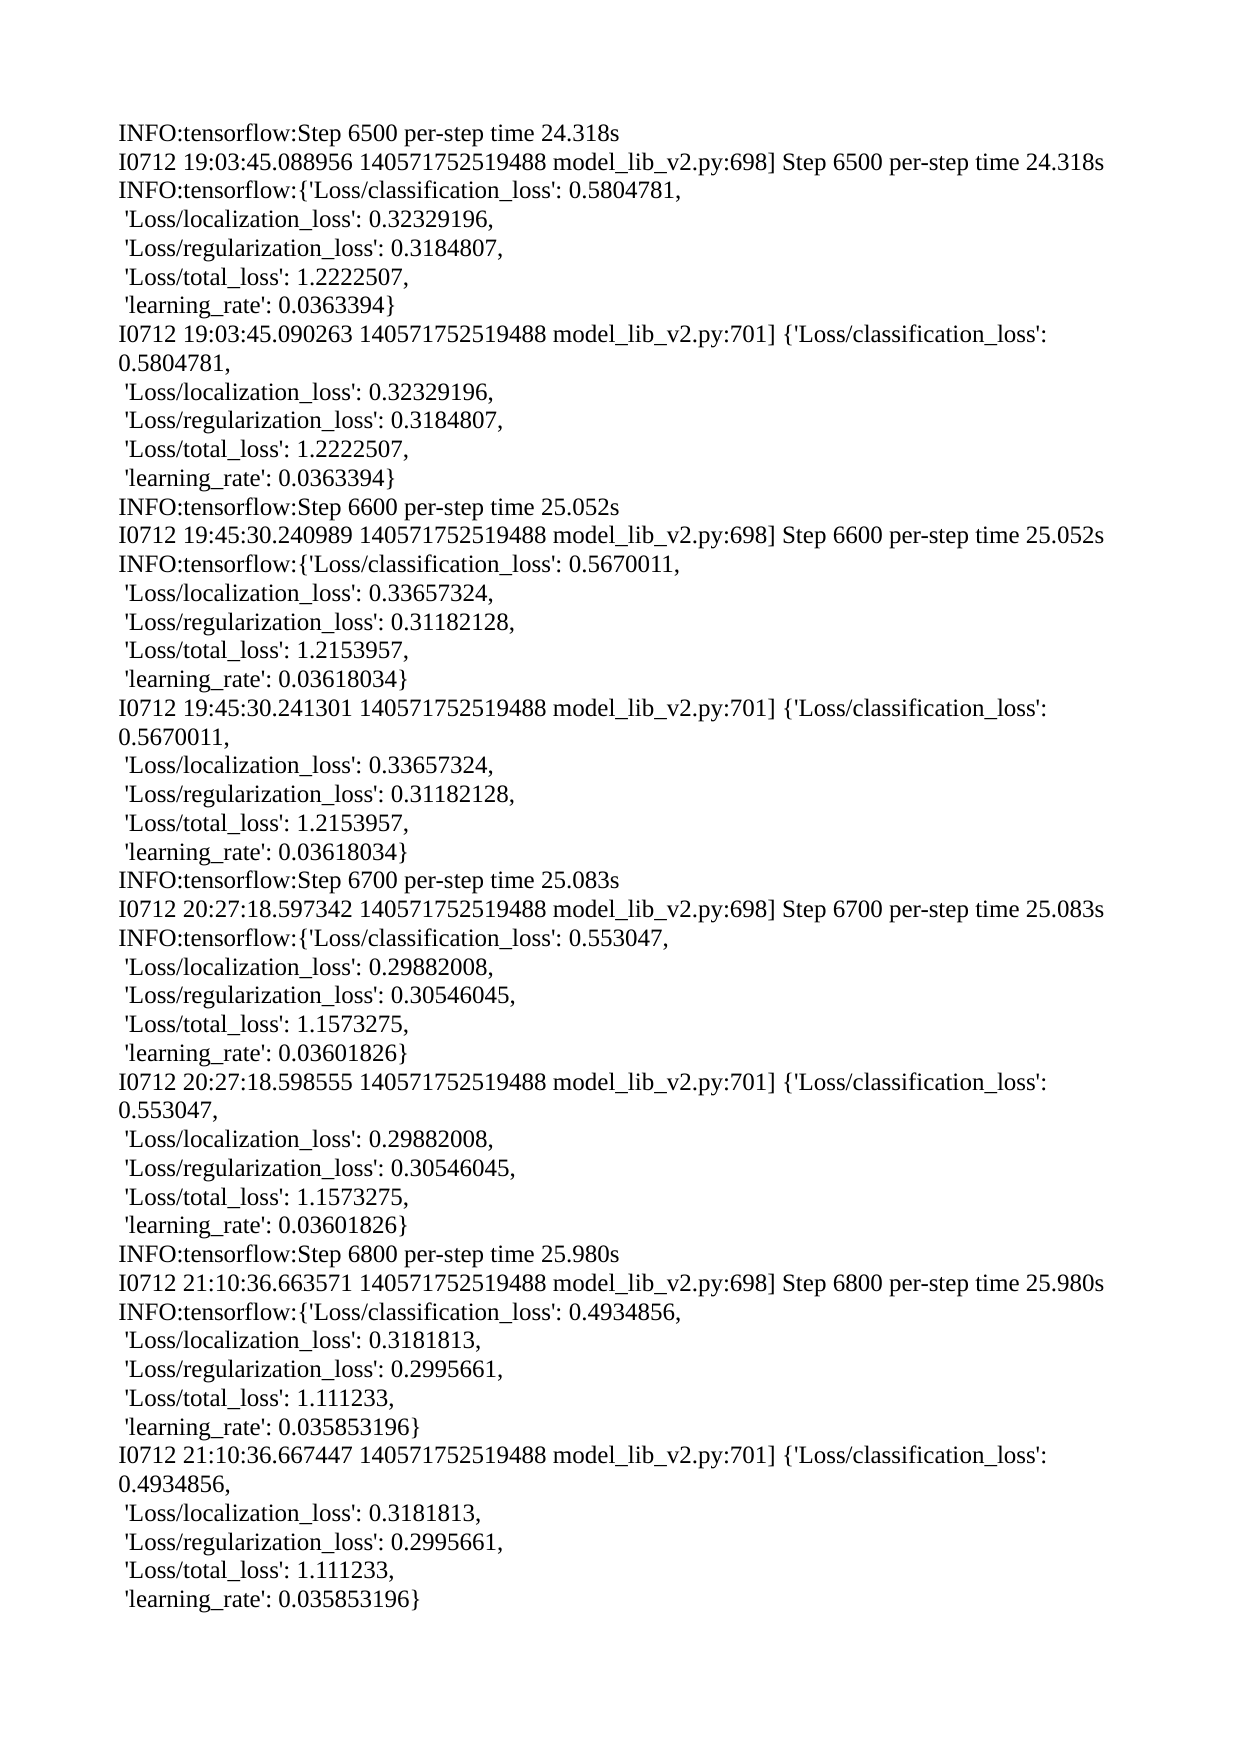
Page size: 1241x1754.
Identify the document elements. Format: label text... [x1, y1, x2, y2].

text 'Loss/total_loss': 1.2153957, [118, 808, 1122, 837]
text 'Loss/regularization_loss': 0.2995661, [118, 1354, 1122, 1383]
text 'Loss/total_loss': 1.2153957, [118, 636, 1122, 664]
text 'Loss/regularization_loss': 0.3184807, [118, 233, 1122, 262]
text INFO:tensorflow:{'Loss/classification_loss': 0.553047, [118, 923, 1122, 952]
text INFO:tensorflow:{'Loss/classification_loss': 0.5670011, [118, 549, 1122, 578]
text I0712 19:03:45.090263 140571752519488 model_lib_v2.py:701] {'Loss/classification_loss': 0.5804781, [118, 319, 1122, 377]
text 'learning_rate': 0.035853196} [118, 1584, 1122, 1613]
text 'Loss/localization_loss': 0.32329196, [118, 377, 1122, 406]
text 'Loss/total_loss': 1.2222507, [118, 434, 1122, 463]
text INFO:tensorflow:{'Loss/classification_loss': 0.4934856, [118, 1297, 1122, 1326]
text 'Loss/regularization_loss': 0.30546045, [118, 1153, 1122, 1182]
text I0712 19:03:45.088956 140571752519488 model_lib_v2.py:698] Step 6500 per-step time 24.318s [118, 147, 1122, 176]
text 'Loss/regularization_loss': 0.31182128, [118, 607, 1122, 636]
text I0712 20:27:18.597342 140571752519488 model_lib_v2.py:698] Step 6700 per-step time 25.083s [118, 894, 1122, 923]
text 'learning_rate': 0.0363394} [118, 463, 1122, 492]
text I0712 21:10:36.667447 140571752519488 model_lib_v2.py:701] {'Loss/classification_loss': 0.4934856, [118, 1441, 1122, 1498]
text 'learning_rate': 0.035853196} [118, 1412, 1122, 1441]
text 'learning_rate': 0.03618034} [118, 837, 1122, 866]
text 'learning_rate': 0.03601826} [118, 1211, 1122, 1239]
text 'Loss/regularization_loss': 0.31182128, [118, 779, 1122, 808]
text 'Loss/localization_loss': 0.32329196, [118, 204, 1122, 233]
text 'Loss/localization_loss': 0.29882008, [118, 952, 1122, 981]
text 'Loss/total_loss': 1.2222507, [118, 262, 1122, 291]
text 'learning_rate': 0.0363394} [118, 291, 1122, 319]
text INFO:tensorflow:Step 6700 per-step time 25.083s [118, 866, 1122, 894]
text 'Loss/total_loss': 1.1573275, [118, 1182, 1122, 1211]
text INFO:tensorflow:Step 6800 per-step time 25.980s [118, 1239, 1122, 1268]
text INFO:tensorflow:Step 6600 per-step time 25.052s [118, 492, 1122, 521]
text I0712 19:45:30.240989 140571752519488 model_lib_v2.py:698] Step 6600 per-step time 25.052s [118, 521, 1122, 549]
text INFO:tensorflow:{'Loss/classification_loss': 0.5804781, [118, 176, 1122, 204]
text 'Loss/total_loss': 1.111233, [118, 1383, 1122, 1412]
text I0712 20:27:18.598555 140571752519488 model_lib_v2.py:701] {'Loss/classification_loss': 0.553047, [118, 1067, 1122, 1124]
text 'Loss/localization_loss': 0.3181813, [118, 1326, 1122, 1354]
text 'learning_rate': 0.03618034} [118, 664, 1122, 693]
text I0712 19:45:30.241301 140571752519488 model_lib_v2.py:701] {'Loss/classification_loss': 0.5670011, [118, 693, 1122, 751]
text 'learning_rate': 0.03601826} [118, 1038, 1122, 1067]
text 'Loss/localization_loss': 0.33657324, [118, 751, 1122, 779]
text 'Loss/regularization_loss': 0.2995661, [118, 1527, 1122, 1556]
text I0712 21:10:36.663571 140571752519488 model_lib_v2.py:698] Step 6800 per-step time 25.980s [118, 1268, 1122, 1297]
text 'Loss/localization_loss': 0.33657324, [118, 578, 1122, 607]
text 'Loss/localization_loss': 0.29882008, [118, 1124, 1122, 1153]
text 'Loss/total_loss': 1.111233, [118, 1556, 1122, 1584]
text 'Loss/regularization_loss': 0.3184807, [118, 406, 1122, 434]
text 'Loss/total_loss': 1.1573275, [118, 1009, 1122, 1038]
text 'Loss/localization_loss': 0.3181813, [118, 1498, 1122, 1527]
text INFO:tensorflow:Step 6500 per-step time 24.318s [118, 118, 1122, 147]
text 'Loss/regularization_loss': 0.30546045, [118, 981, 1122, 1009]
